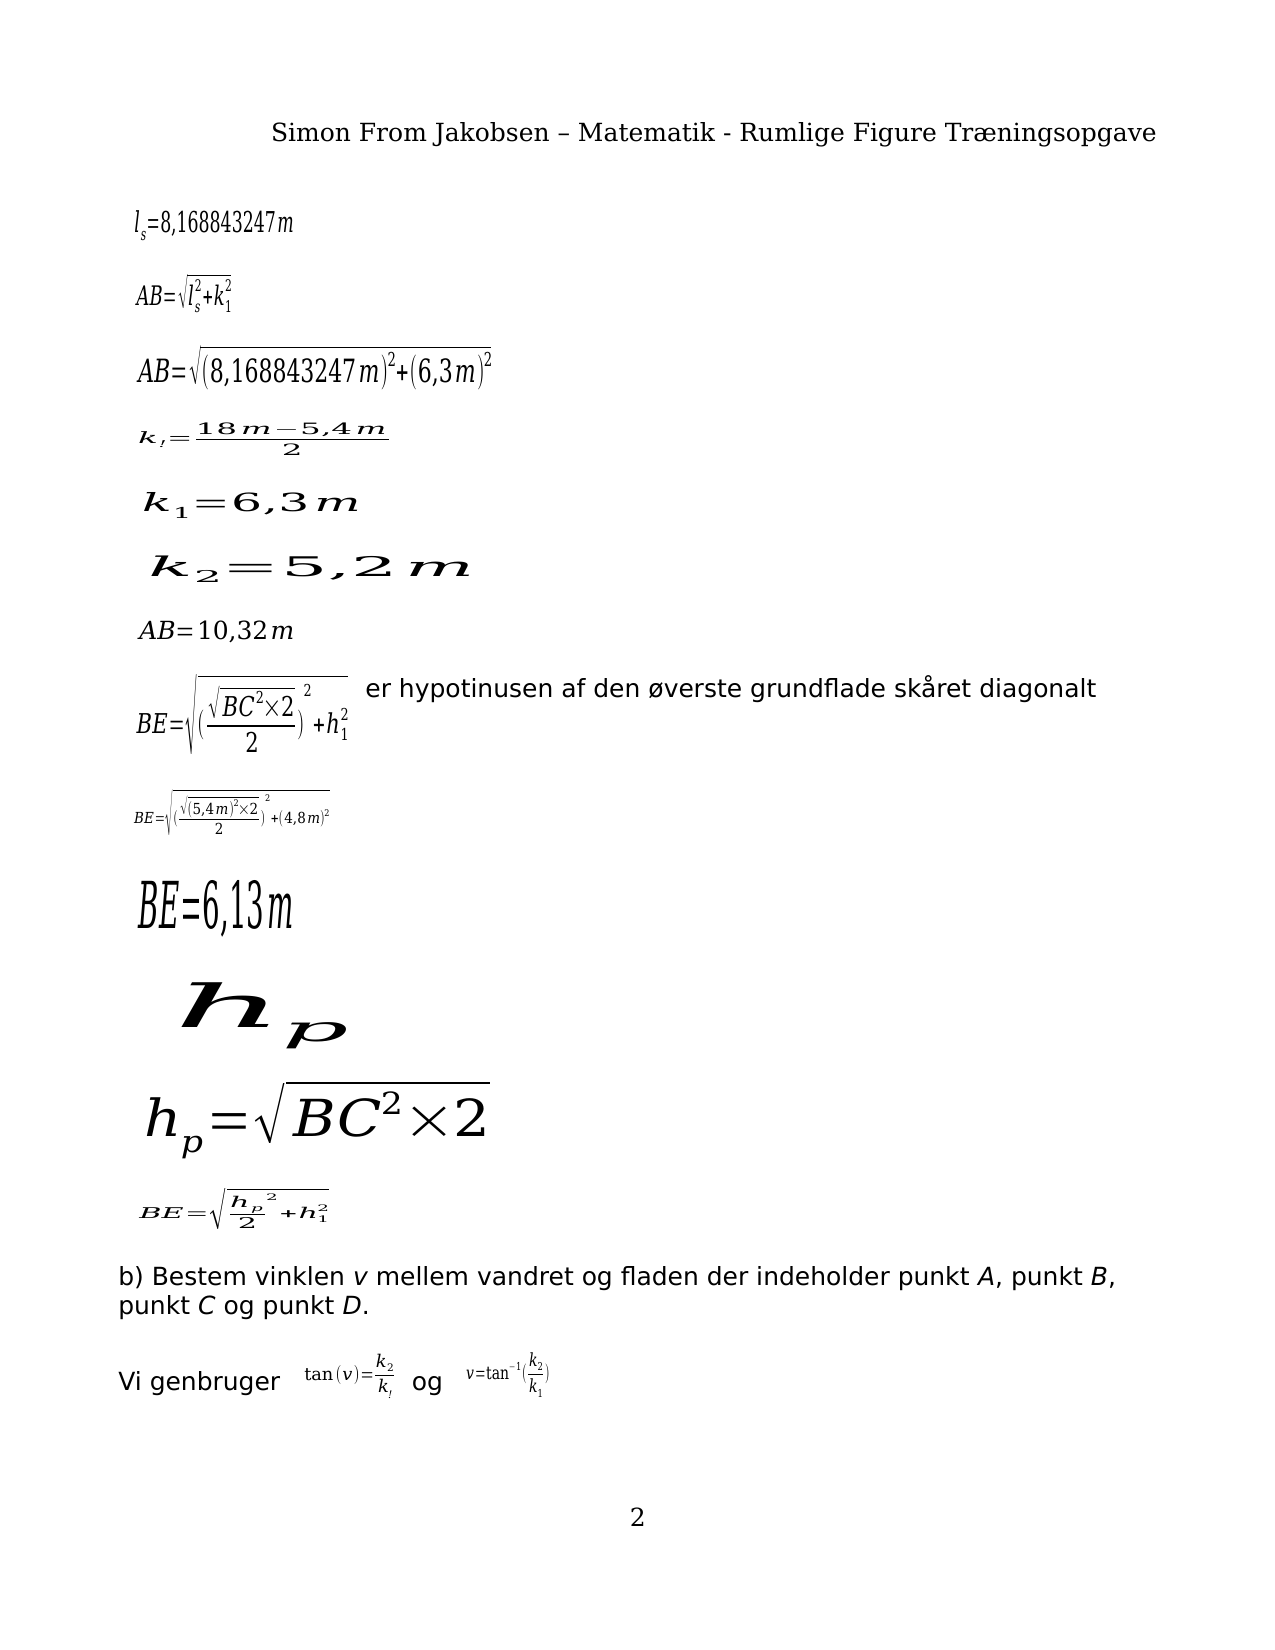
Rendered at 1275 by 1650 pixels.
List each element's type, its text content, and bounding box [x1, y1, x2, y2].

text er hypotinusen af den øverste grundflade skåret diagonalt [118, 674, 1157, 760]
text Vi genbruger og [118, 1349, 1157, 1400]
text b) Bestem vinklen v mellem vandret og fladen der indeholder punkt A, punkt B, punkt C og punkt D. [118, 1262, 1157, 1320]
